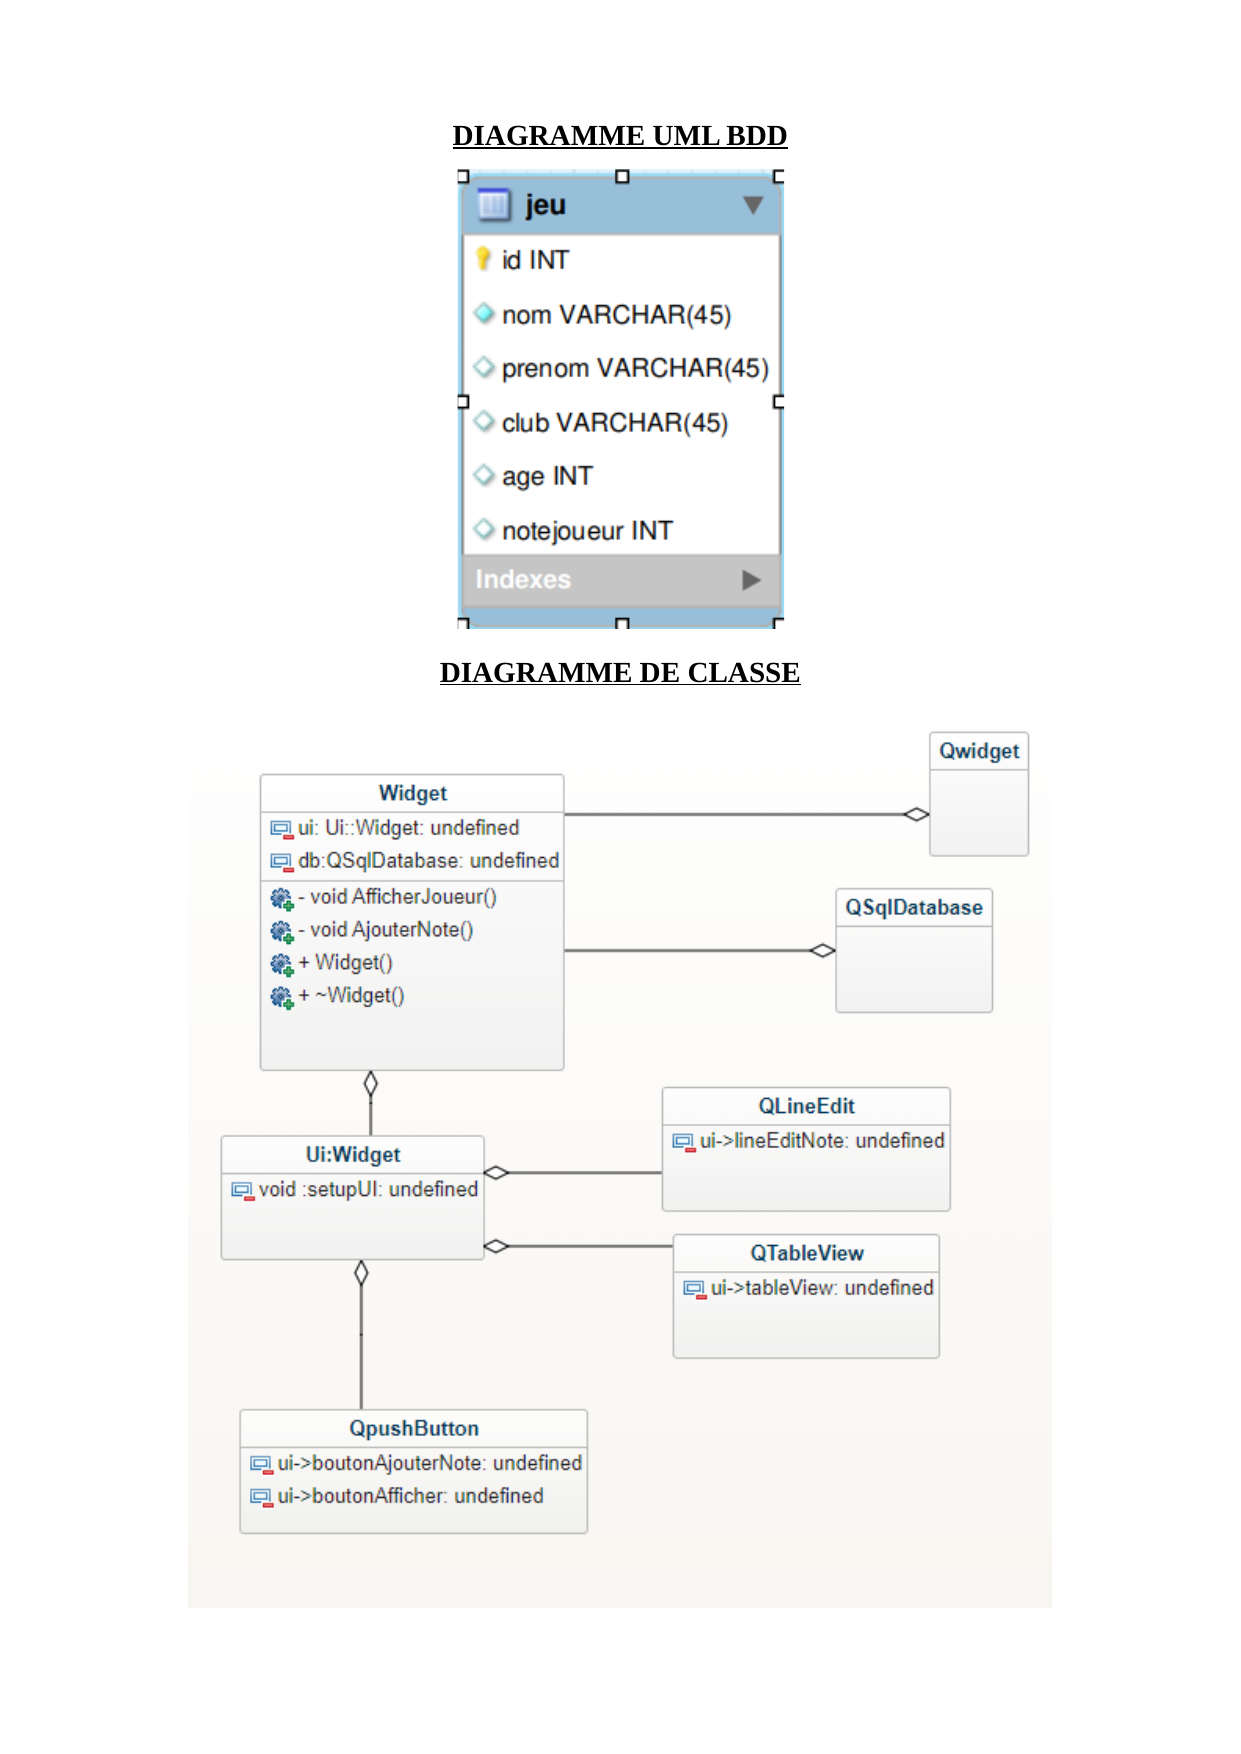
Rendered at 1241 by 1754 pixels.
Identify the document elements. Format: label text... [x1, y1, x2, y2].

picture [188, 688, 1053, 1608]
picture [457, 169, 785, 629]
text DIAGRAMME UML BDD [118, 118, 1122, 152]
text DIAGRAMME DE CLASSE [118, 655, 1122, 688]
